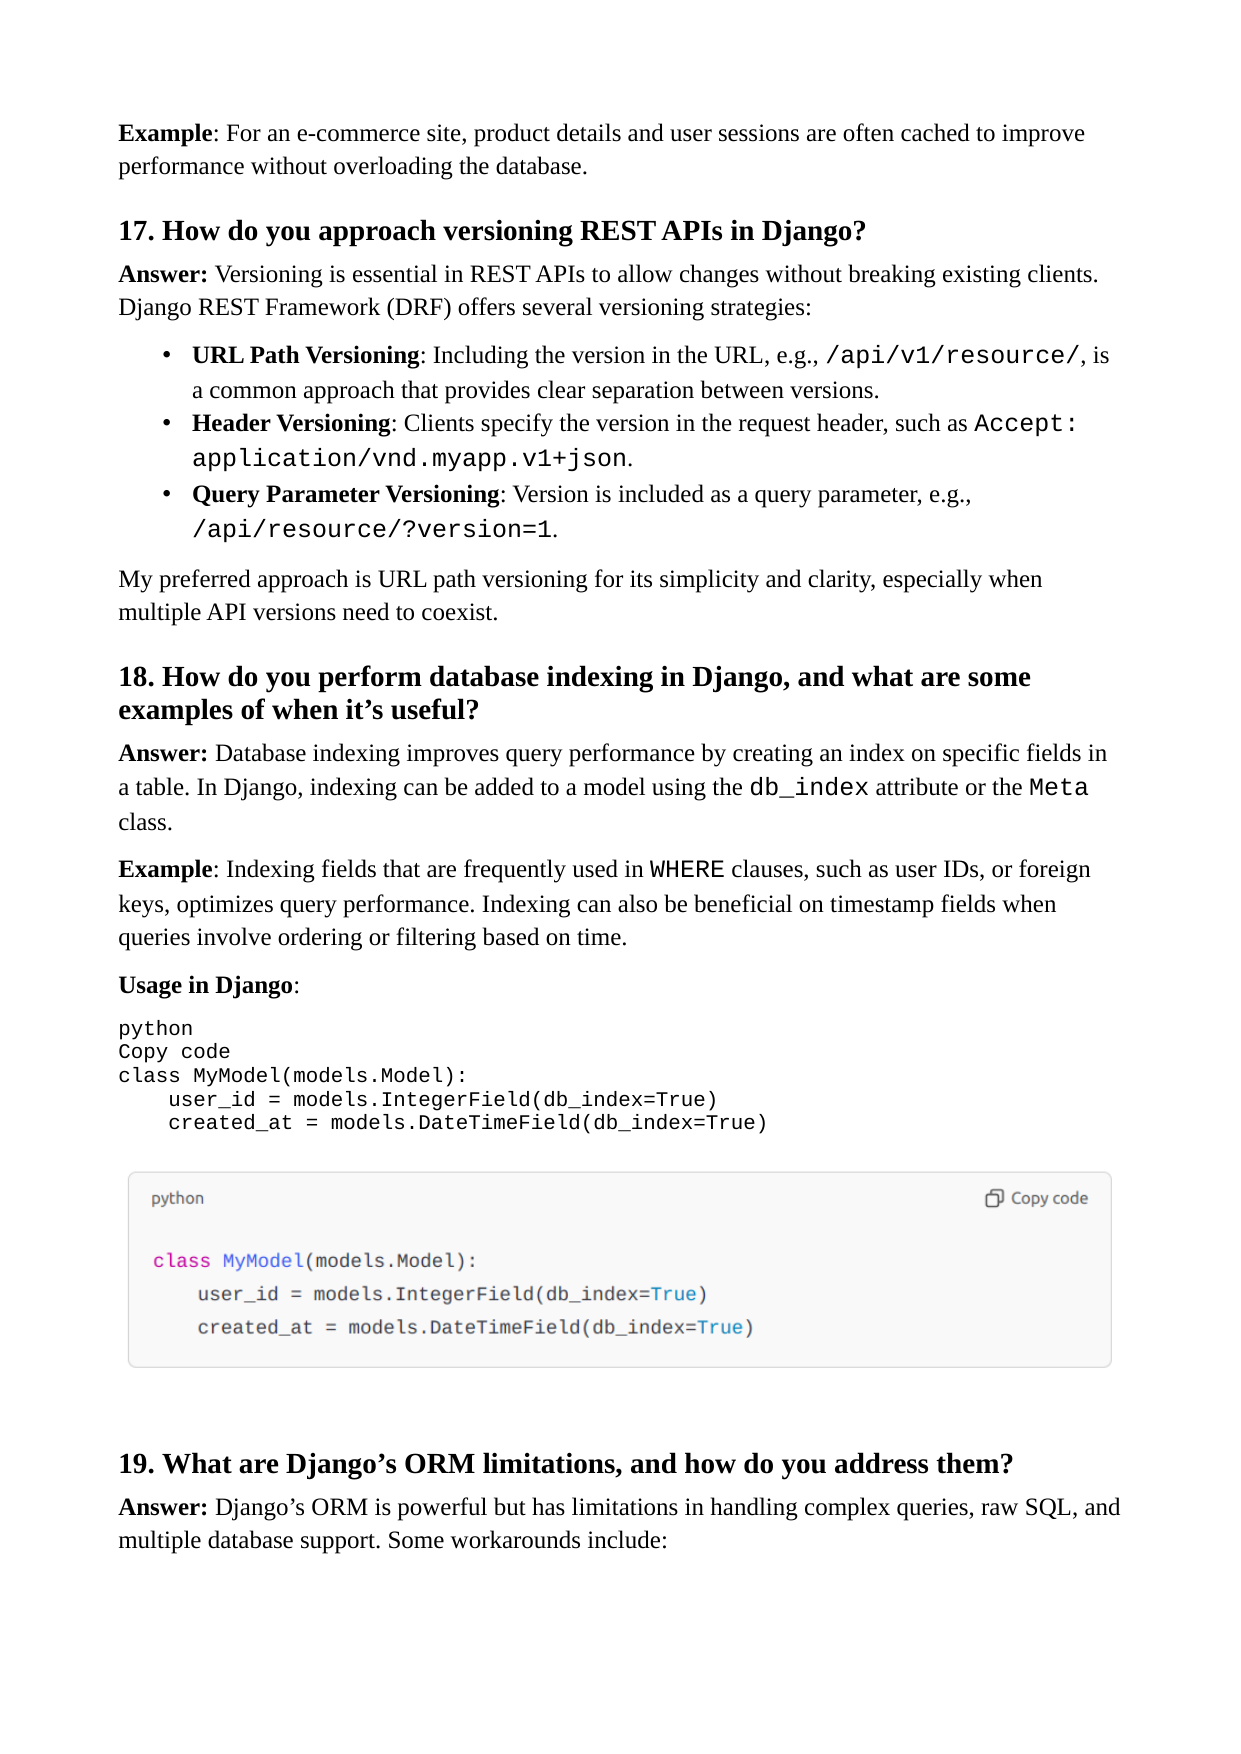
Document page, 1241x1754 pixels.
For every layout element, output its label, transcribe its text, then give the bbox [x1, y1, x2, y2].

subtitle 18. How do you perform database indexing in Django, and what are some examples of when it’s useful? [118, 659, 1122, 726]
text Answer: Versioning is essential in REST APIs to allow changes without breaking existing clients. Django REST Framework (DRF) offers several versioning strategies: [118, 259, 1122, 321]
text Answer: Django’s ORM is powerful but has limitations in handling complex queries, raw SQL, and multiple database support. Some workarounds include: [118, 1492, 1122, 1554]
text Example: For an e-commerce site, product details and user sessions are often cached to improve performance without overloading the database. [118, 118, 1122, 180]
picture [118, 1165, 1123, 1379]
list Query Parameter Versioning: Version is included as a query parameter, e.g., /api/resource/?version=1. [162, 479, 1122, 544]
text class MyModel(models.Model): [118, 1065, 1122, 1088]
text My preferred approach is URL path versioning for its simplicity and clarity, especially when multiple API versions need to coexist. [118, 564, 1122, 626]
list Header Versioning: Clients specify the version in the request header, such as Accept: application/vnd.myapp.v1+json. [162, 408, 1122, 474]
list URL Path Versioning: Including the version in the URL, e.g., /api/v1/resource/, is a common approach that provides clear separation between versions. [162, 340, 1122, 404]
text created_at = models.DateTimeField(db_index=True) [118, 1112, 1122, 1136]
text Example: Indexing fields that are frequently used in WHERE clauses, such as user IDs, or foreign keys, optimizes query performance. Indexing can also be beneficial on timestamp fields when queries involve ordering or filtering based on time. [118, 854, 1122, 951]
text python [118, 1018, 1122, 1041]
text Answer: Database indexing improves query performance by creating an index on specific fields in a table. In Django, indexing can be added to a model using the db_index attribute or the Meta class. [118, 738, 1122, 835]
text user_id = models.IntegerField(db_index=True) [118, 1088, 1122, 1112]
subtitle 17. How do you approach versioning REST APIs in Django? [118, 213, 1122, 247]
subtitle 19. What are Django’s ORM limitations, and how do you address them? [118, 1446, 1122, 1480]
text Copy code [118, 1041, 1122, 1065]
text Usage in Django: [118, 970, 1122, 999]
